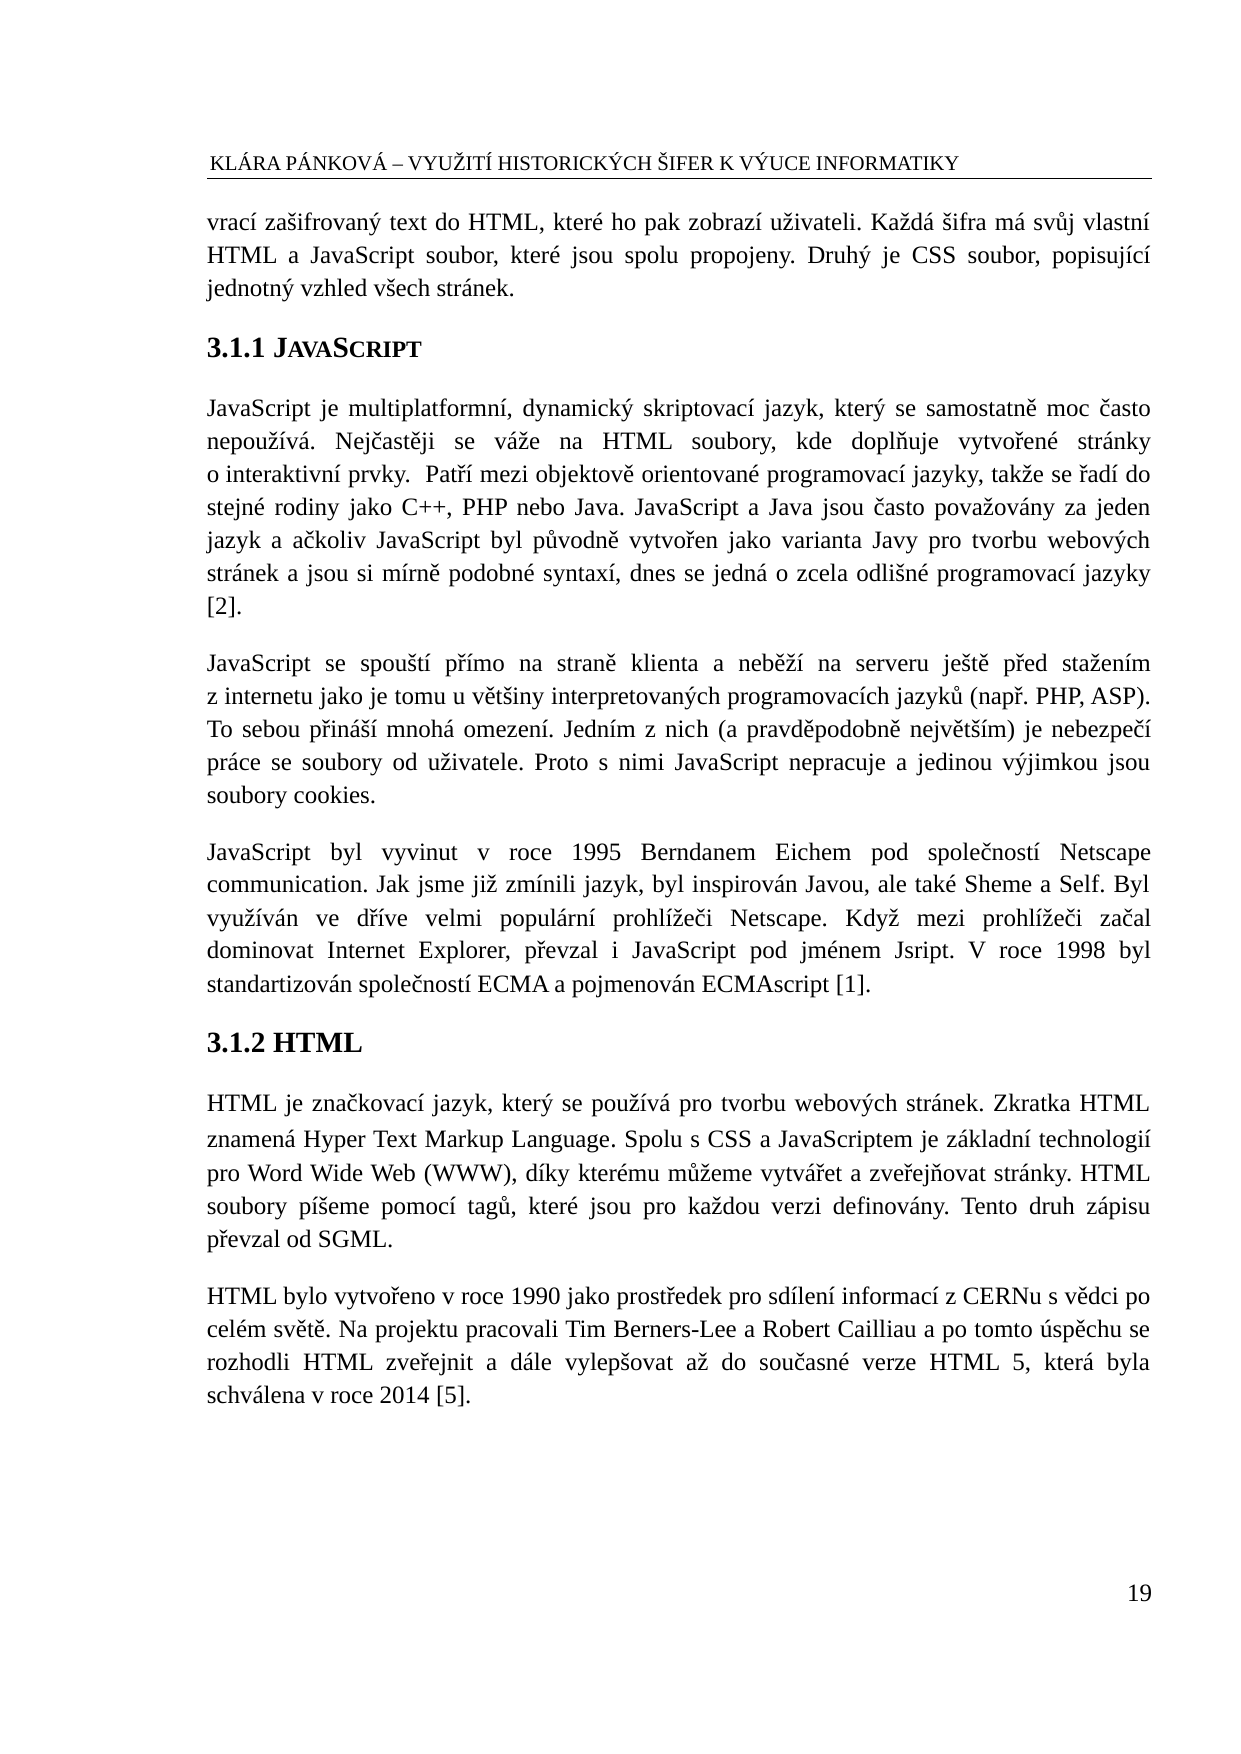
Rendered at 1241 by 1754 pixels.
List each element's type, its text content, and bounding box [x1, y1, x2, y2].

text JavaScript je multiplatformní, dynamický skriptovací jazyk, který se samostatně moc často nepoužívá. Nejčastěji se váže na HTML soubory, kde doplňuje vytvořené stránky o interaktivní prvky. Patří mezi objektově orientované programovací jazyky, takže se řadí do stejné rodiny jako C++, PHP nebo Java. JavaScript a Java jsou často považovány za jeden jazyk a ačkoliv JavaScript byl původně vytvořen jako varianta Javy pro tvorbu webových stránek a jsou si mírně podobné syntaxí, dnes se jedná o zcela odlišné programovací jazyky [2]. [207, 393, 1152, 620]
subtitle HTML [207, 1025, 1152, 1059]
text HTML je značkovací jazyk, který se používá pro tvorbu webových stránek. Zkratka HTML znamená Hyper Text Markup Language. Spolu s CSS a JavaScriptem je základní technologií pro Word Wide Web (WWW), díky kterému můžeme vytvářet a zveřejňovat stránky. HTML soubory píšeme pomocí tagů, které jsou pro každou verzi definovány. Tento druh zápisu převzal od SGML. [207, 1088, 1152, 1253]
text JavaScript se spouští přímo na straně klienta a neběží na serveru ještě před stažením z internetu jako je tomu u většiny interpretovaných programovacích jazyků (např. PHP, ASP). To sebou přináší mnohá omezení. Jedním z nich (a pravděpodobně největším) je nebezpečí práce se soubory od uživatele. Proto s nimi JavaScript nepracuje a jedinou výjimkou jsou soubory cookies. [207, 648, 1152, 809]
subtitle JavaScript [207, 330, 1152, 363]
text JavaScript byl vyvinut v roce 1995 Berndanem Eichem pod společností Netscape communication. Jak jsme již zmínili jazyk, byl inspirován Javou, ale také Sheme a Self. Byl využíván ve dříve velmi populární prohlížeči Netscape. Když mezi prohlížeči začal dominovat Internet Explorer, převzal i JavaScript pod jménem Jsript. V roce 1998 byl standartizován společností ECMA a pojmenován ECMAscript [1]. [207, 837, 1152, 997]
text vrací zašifrovaný text do HTML, které ho pak zobrazí uživateli. Každá šifra má svůj vlastní HTML a JavaScript soubor, které jsou spolu propojeny. Druhý je CSS soubor, popisující jednotný vzhled všech stránek. [207, 207, 1152, 302]
text HTML bylo vytvořeno v roce 1990 jako prostředek pro sdílení informací z CERNu s vědci po celém světě. Na projektu pracovali Tim Berners-Lee a Robert Cailliau a po tomto úspěchu se rozhodli HTML zveřejnit a dále vylepšovat až do současné verze HTML 5, která byla schválena v roce 2014 [5]. [207, 1281, 1152, 1409]
